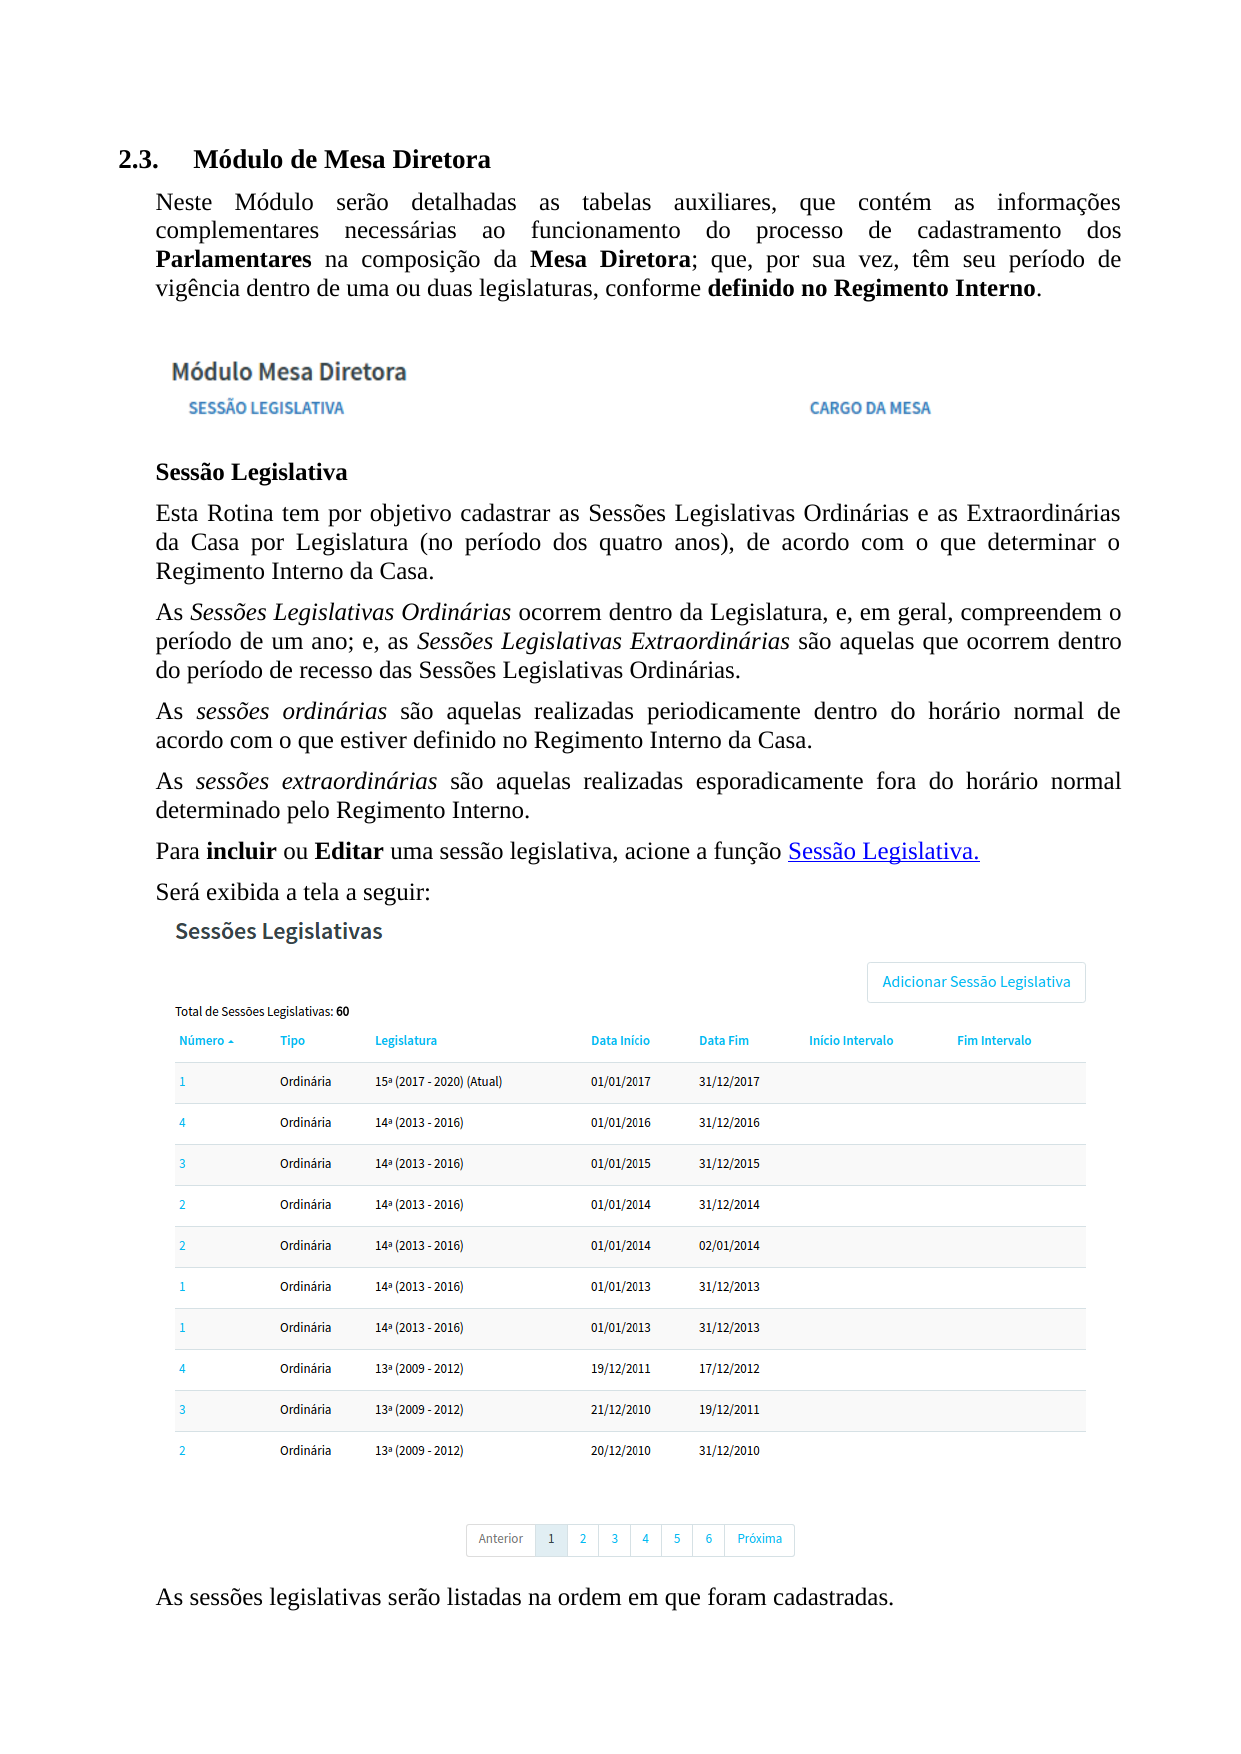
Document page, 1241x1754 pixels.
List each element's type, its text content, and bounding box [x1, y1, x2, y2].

picture [171, 918, 1103, 1565]
picture [166, 355, 1074, 437]
text As sessões extraordinárias são aquelas realizadas esporadicamente fora do horário normal determinado pelo Regimento Interno. [155, 766, 1122, 823]
text Para incluir ou Editar uma sessão legislativa, acione a função Sessão Legislativa. [155, 836, 1122, 865]
text Sessão Legislativa [155, 457, 1122, 486]
text Será exibida a tela a seguir: [155, 877, 1122, 906]
text As sessões ordinárias são aquelas realizadas periodicamente dentro do horário normal de acordo com o que estiver definido no Regimento Interno da Casa. [155, 696, 1122, 753]
subtitle 2.3. Módulo de Mesa Diretora [118, 143, 1122, 174]
text As sessões legislativas serão listadas na ordem em que foram cadastradas. [155, 1582, 1122, 1611]
text As Sessões Legislativas Ordinárias ocorrem dentro da Legislatura, e, em geral, compreendem o período de um ano; e, as Sessões Legislativas Extraordinárias são aquelas que ocorrem dentro do período de recesso das Sessões Legislativas Ordinárias. [155, 597, 1122, 683]
text Neste Módulo serão detalhadas as tabelas auxiliares, que contém as informações complementares necessárias ao funcionamento do processo de cadastramento dos Parlamentares na composição da Mesa Diretora; que, por sua vez, têm seu período de vigência dentro de uma ou duas legislaturas, conforme definido no Regimento Interno. [155, 187, 1122, 302]
text Esta Rotina tem por objetivo cadastrar as Sessões Legislativas Ordinárias e as Extraordinárias da Casa por Legislatura (no período dos quatro anos), de acordo com o que determinar o Regimento Interno da Casa. [155, 498, 1122, 585]
